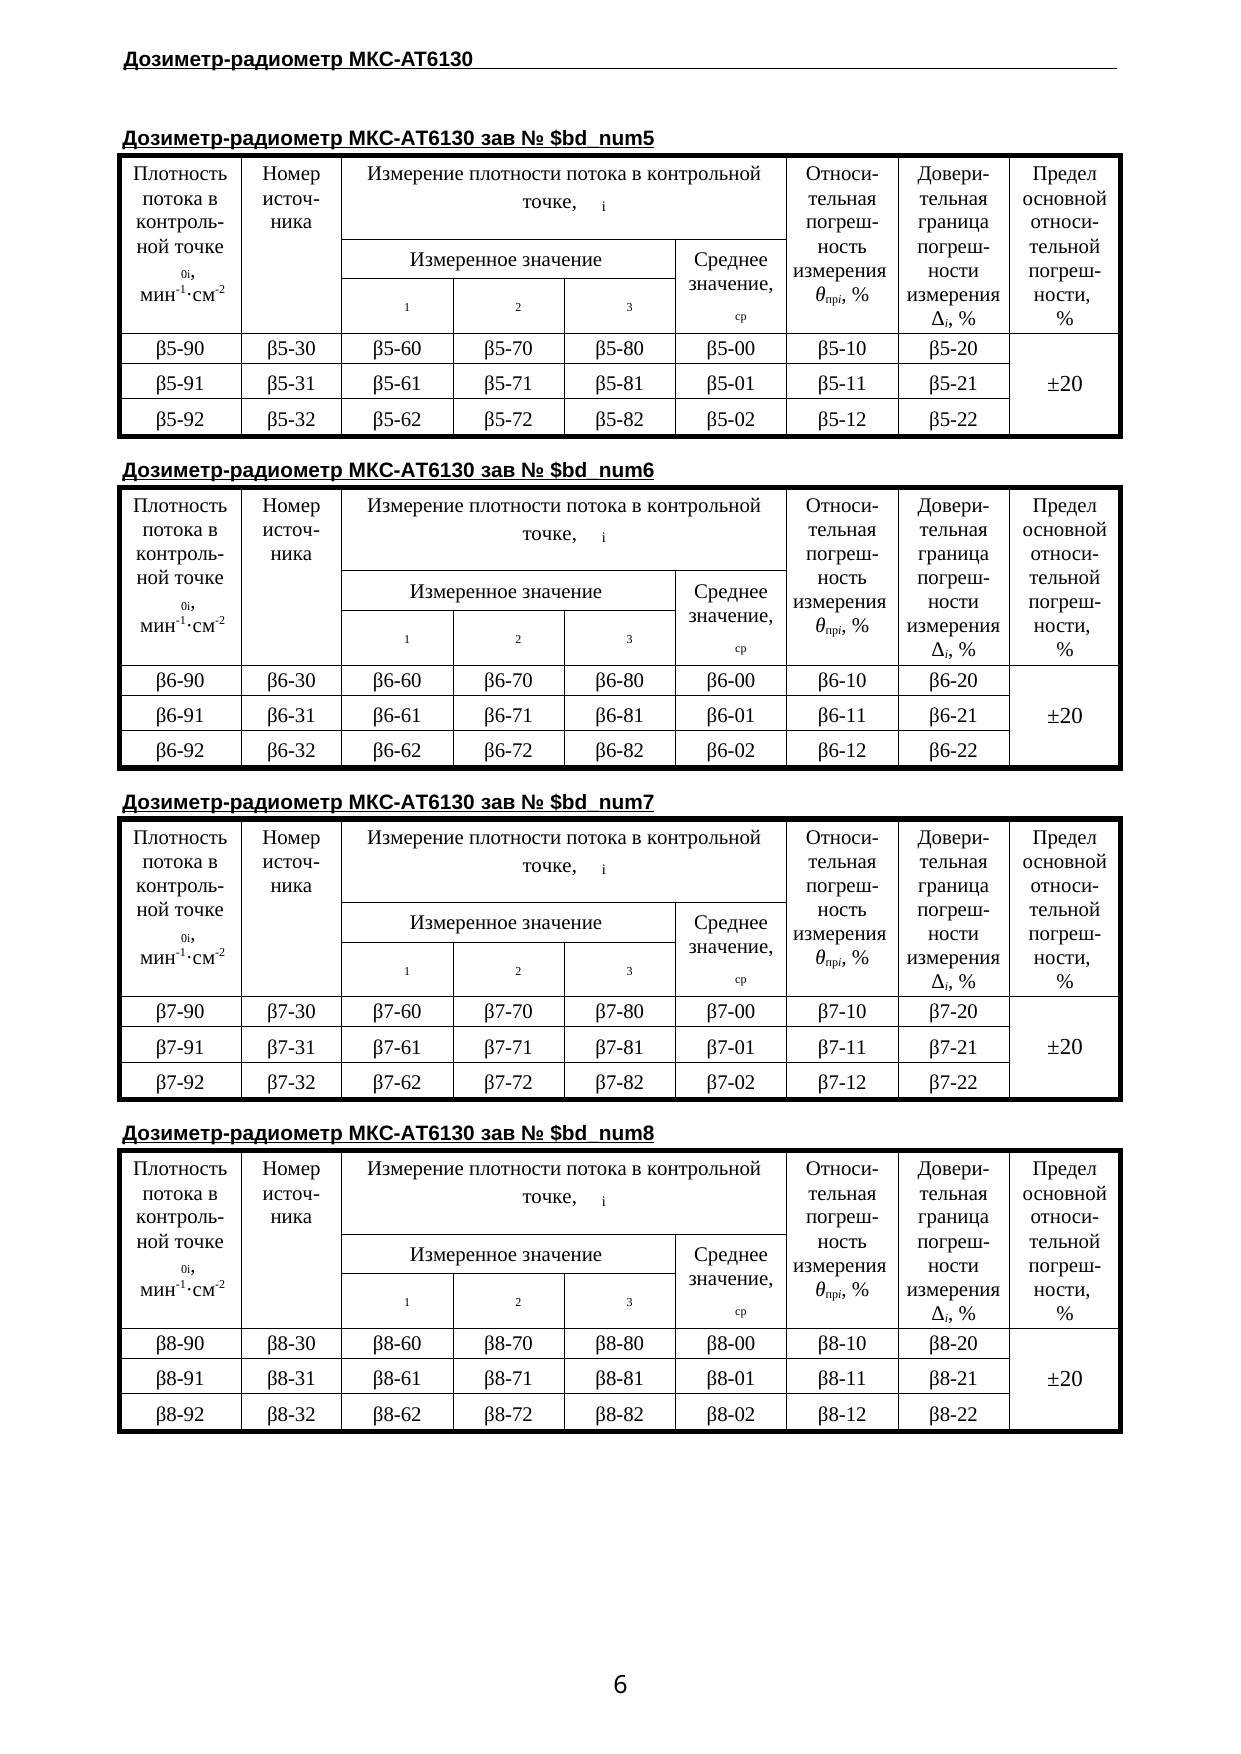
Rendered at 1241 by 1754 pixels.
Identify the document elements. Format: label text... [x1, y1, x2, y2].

table_cell β5-00 [676, 334, 786, 363]
table_cell Предел основной относи-тельной погреш-ности, % [1010, 822, 1118, 996]
table_cell Измерение плотности потока в контрольной точке, i [342, 490, 786, 570]
table_cell β5-22 [899, 399, 1009, 434]
table_cell β8-62 [342, 1394, 453, 1429]
table_cell β6-10 [787, 666, 898, 695]
table_cell ±20 [1010, 997, 1118, 1097]
table_cell β5-72 [454, 399, 564, 434]
table_cell Номер источ-ника [242, 822, 341, 996]
table_cell β8-11 [787, 1359, 898, 1393]
table_cell β6-70 [454, 666, 564, 695]
table_cell β7-22 [899, 1063, 1009, 1097]
table_cell β6-12 [787, 731, 898, 765]
table_cell β5-10 [787, 334, 898, 363]
table_header Дозиметр-радиометр МКС-AT6130 зав № $bd_num5 [119, 107, 1120, 153]
table_cell β8-01 [676, 1359, 786, 1393]
table_header Дозиметр-радиометр МКС-AT6130 зав № $bd_num8 [119, 1102, 1120, 1148]
table_cell β7-72 [454, 1063, 564, 1097]
table_cell β8-30 [242, 1329, 341, 1358]
table_cell 2 [454, 279, 564, 333]
table_cell β7-81 [565, 1027, 675, 1062]
table_cell Относи-тельная погреш-ность измерения θпрi, % [787, 158, 898, 333]
table_cell Плотность потока в контроль-ной точке 0i, мин-1·см-2 [122, 822, 241, 996]
table_cell β7-91 [122, 1027, 241, 1062]
table_cell β8-90 [122, 1329, 241, 1358]
table_cell β6-02 [676, 731, 786, 765]
table_cell Довери-тельная граница погреш-ности измерения Δi, % [899, 490, 1009, 664]
table_cell β5-62 [342, 399, 453, 434]
table_cell β5-81 [565, 364, 675, 398]
table_cell β7-30 [242, 997, 341, 1026]
table_cell β5-21 [899, 364, 1009, 398]
table_cell 2 [454, 611, 564, 664]
table_cell β5-90 [122, 334, 241, 363]
table_cell β6-61 [342, 696, 453, 730]
table_cell β7-70 [454, 997, 564, 1026]
table_cell β6-30 [242, 666, 341, 695]
table_cell 1 [342, 943, 453, 996]
table_cell β8-22 [899, 1394, 1009, 1429]
table_cell Довери-тельная граница погреш-ности измерения Δi, % [899, 822, 1009, 996]
table_cell β8-71 [454, 1359, 564, 1393]
table_cell β6-72 [454, 731, 564, 765]
table_cell β8-21 [899, 1359, 1009, 1393]
table_cell β6-92 [122, 731, 241, 765]
table_cell β6-82 [565, 731, 675, 765]
table_cell Довери-тельная граница погреш-ности измерения Δi, % [899, 158, 1009, 333]
table_cell β5-32 [242, 399, 341, 434]
table_cell 2 [454, 943, 564, 996]
table_cell Номер источ-ника [242, 158, 341, 333]
table_cell β6-91 [122, 696, 241, 730]
table_cell β8-61 [342, 1359, 453, 1393]
table_cell β5-71 [454, 364, 564, 398]
table_cell β6-31 [242, 696, 341, 730]
table_cell β5-20 [899, 334, 1009, 363]
table_cell Предел основной относи-тельной погреш-ности, % [1010, 490, 1118, 664]
table_cell Среднее значение, ср [676, 571, 786, 664]
table_cell β7-90 [122, 997, 241, 1026]
table_cell Измеренное значение [342, 571, 675, 610]
table_cell ±20 [1010, 666, 1118, 765]
table_cell 1 [342, 1274, 453, 1328]
table_cell Среднее значение, ср [676, 240, 786, 333]
table_cell 2 [454, 1274, 564, 1328]
table_cell β5-11 [787, 364, 898, 398]
table_cell β8-80 [565, 1329, 675, 1358]
table_cell β6-00 [676, 666, 786, 695]
table_header Дозиметр-радиометр МКС-AT6130 зав № $bd_num7 [119, 771, 1120, 816]
table_cell β7-20 [899, 997, 1009, 1026]
table_cell Измеренное значение [342, 1235, 675, 1273]
table_cell β7-61 [342, 1027, 453, 1062]
table_cell β7-11 [787, 1027, 898, 1062]
table_cell Измерение плотности потока в контрольной точке, i [342, 1153, 786, 1234]
table_cell Предел основной относи-тельной погреш-ности, % [1010, 1153, 1118, 1328]
table_cell β8-72 [454, 1394, 564, 1429]
table_cell β8-12 [787, 1394, 898, 1429]
table_cell β5-31 [242, 364, 341, 398]
table_cell β8-02 [676, 1394, 786, 1429]
table_cell β8-60 [342, 1329, 453, 1358]
table_cell β7-00 [676, 997, 786, 1026]
table_cell β8-10 [787, 1329, 898, 1358]
table_cell Среднее значение, ср [676, 1235, 786, 1328]
table_cell β8-91 [122, 1359, 241, 1393]
table_cell Предел основной относи-тельной погреш-ности, % [1010, 158, 1118, 333]
table_cell β6-22 [899, 731, 1009, 765]
table_cell Плотность потока в контроль-ной точке 0i, мин-1·см-2 [122, 490, 241, 664]
table_header Дозиметр-радиометр МКС-AT6130 зав № $bd_num6 [119, 439, 1120, 485]
table_cell β5-60 [342, 334, 453, 363]
table_cell β5-80 [565, 334, 675, 363]
table_cell β6-11 [787, 696, 898, 730]
table_cell β7-71 [454, 1027, 564, 1062]
table_cell β6-71 [454, 696, 564, 730]
table_cell Плотность потока в контроль-ной точке 0i, мин-1·см-2 [122, 1153, 241, 1328]
table_cell Номер источ-ника [242, 1153, 341, 1328]
table_cell 3 [565, 611, 675, 664]
table_cell 3 [565, 1274, 675, 1328]
table_cell β6-60 [342, 666, 453, 695]
table_cell β8-92 [122, 1394, 241, 1429]
table_cell β6-80 [565, 666, 675, 695]
table_cell β6-90 [122, 666, 241, 695]
table_cell Относи-тельная погреш-ность измерения θпрi, % [787, 822, 898, 996]
table_cell Измеренное значение [342, 903, 675, 942]
table_cell 1 [342, 279, 453, 333]
table_cell ±20 [1010, 1329, 1118, 1429]
table_cell β6-20 [899, 666, 1009, 695]
table_cell Измерение плотности потока в контрольной точке, i [342, 158, 786, 239]
table_cell β5-30 [242, 334, 341, 363]
table_cell ±20 [1010, 334, 1118, 434]
table_cell β5-12 [787, 399, 898, 434]
table_cell β7-31 [242, 1027, 341, 1062]
table_cell β7-01 [676, 1027, 786, 1062]
table_cell β5-70 [454, 334, 564, 363]
table_cell β7-80 [565, 997, 675, 1026]
table_cell Относи-тельная погреш-ность измерения θпрi, % [787, 1153, 898, 1328]
table_cell β8-00 [676, 1329, 786, 1358]
table_cell 3 [565, 943, 675, 996]
table_cell β8-20 [899, 1329, 1009, 1358]
table_cell β5-92 [122, 399, 241, 434]
table_cell β5-61 [342, 364, 453, 398]
table_cell β7-82 [565, 1063, 675, 1097]
table_cell β8-31 [242, 1359, 341, 1393]
table_cell β7-21 [899, 1027, 1009, 1062]
table_cell β7-32 [242, 1063, 341, 1097]
table_cell Довери-тельная граница погреш-ности измерения Δi, % [899, 1153, 1009, 1328]
table_cell Плотность потока в контроль-ной точке 0i, мин-1·см-2 [122, 158, 241, 333]
table_cell β8-81 [565, 1359, 675, 1393]
table_cell Измеренное значение [342, 240, 675, 278]
table_cell β6-62 [342, 731, 453, 765]
table_cell β5-02 [676, 399, 786, 434]
table_cell β7-10 [787, 997, 898, 1026]
table_cell β6-21 [899, 696, 1009, 730]
table_cell 1 [342, 611, 453, 664]
table_cell β8-70 [454, 1329, 564, 1358]
table_cell β7-12 [787, 1063, 898, 1097]
table_cell β5-91 [122, 364, 241, 398]
table_cell Относи-тельная погреш-ность измерения θпрi, % [787, 490, 898, 664]
table_cell β6-01 [676, 696, 786, 730]
table_cell β6-81 [565, 696, 675, 730]
table_cell β8-32 [242, 1394, 341, 1429]
table_cell β7-62 [342, 1063, 453, 1097]
table_cell β7-60 [342, 997, 453, 1026]
table_cell 3 [565, 279, 675, 333]
table_cell Среднее значение, ср [676, 903, 786, 996]
table_cell Измерение плотности потока в контрольной точке, i [342, 822, 786, 902]
table_cell β7-92 [122, 1063, 241, 1097]
table_cell β7-02 [676, 1063, 786, 1097]
table_cell β5-82 [565, 399, 675, 434]
table_cell β6-32 [242, 731, 341, 765]
table_cell β8-82 [565, 1394, 675, 1429]
table_cell β5-01 [676, 364, 786, 398]
table_cell Номер источ-ника [242, 490, 341, 664]
